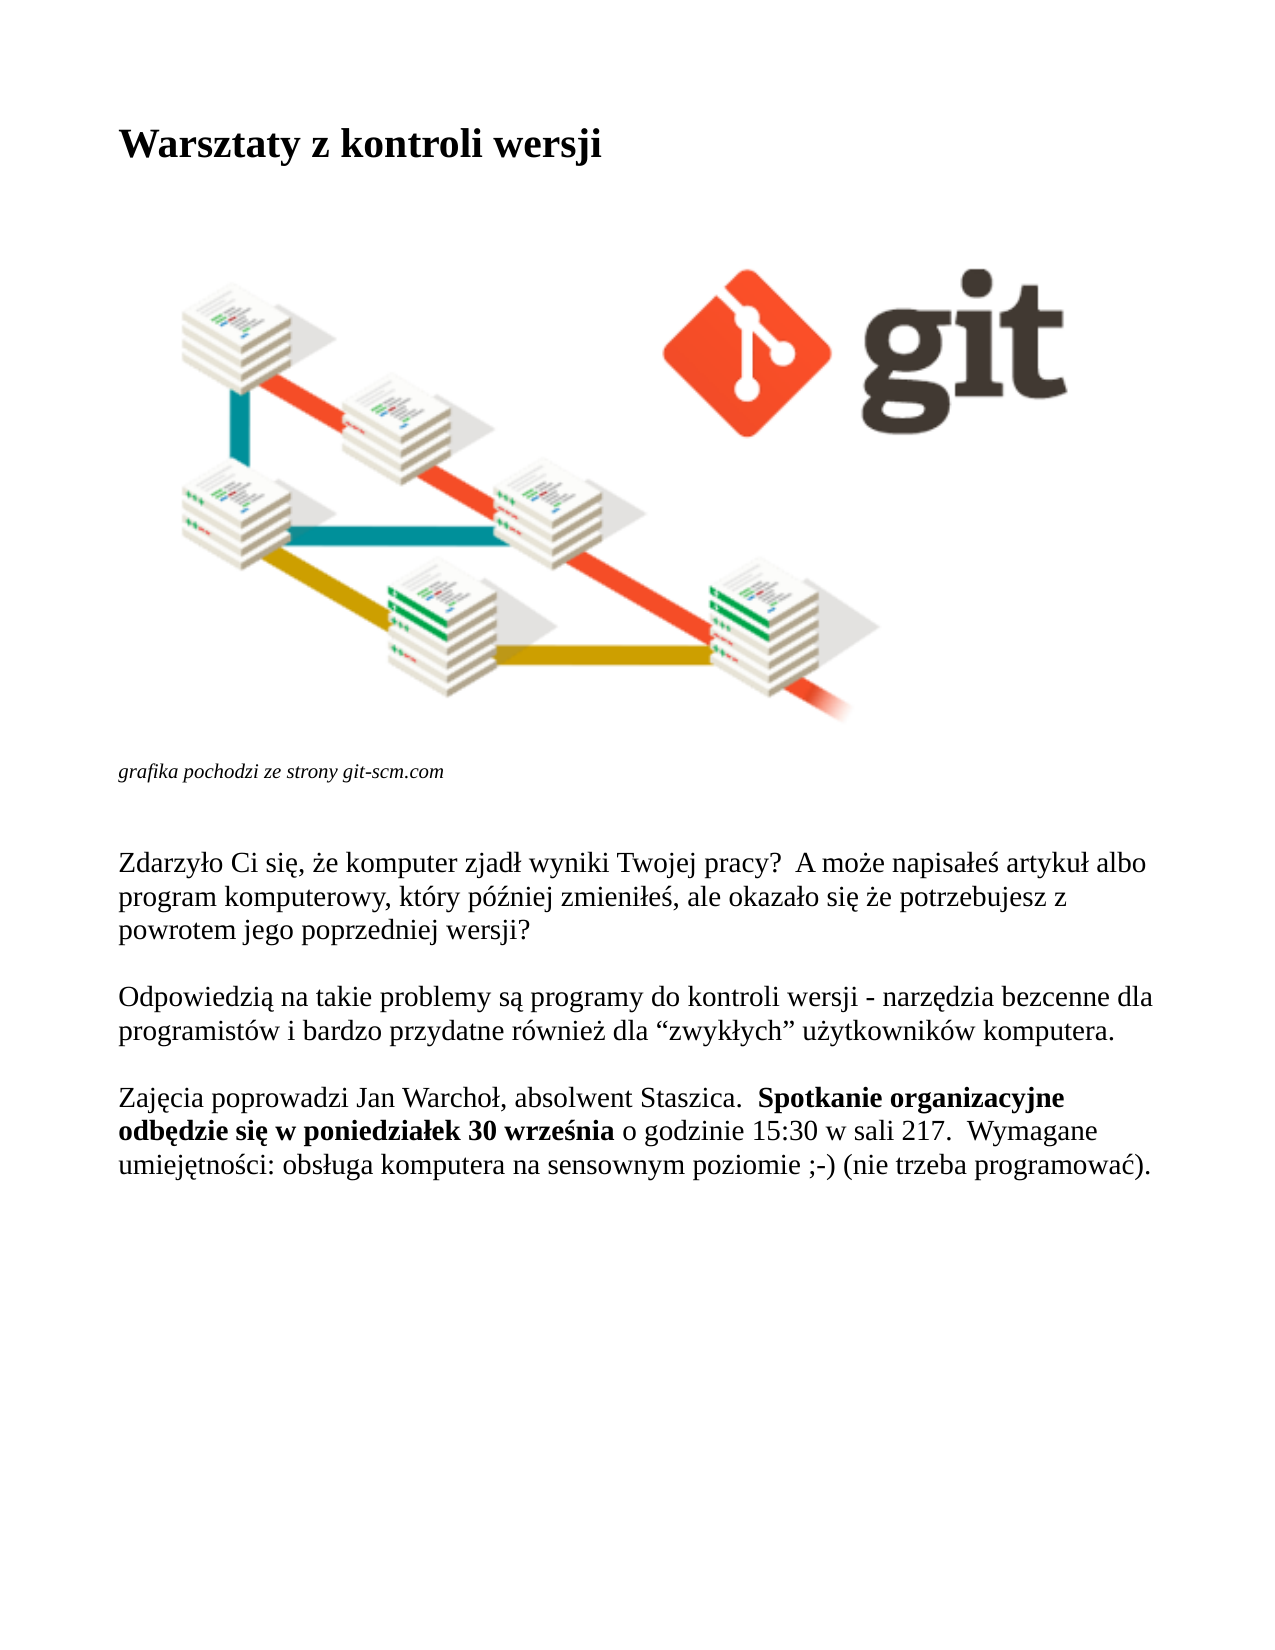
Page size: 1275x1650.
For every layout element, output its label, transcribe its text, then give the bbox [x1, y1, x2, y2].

text Warsztaty z kontroli wersji [118, 118, 1157, 166]
picture [118, 207, 1158, 759]
text grafika pochodzi ze strony git-scm.com [118, 759, 1157, 783]
text Odpowiedzią na takie problemy są programy do kontroli wersji - narzędzia bezcenne dla programistów i bardzo przydatne również dla “zwykłych” użytkowników komputera. [118, 979, 1157, 1046]
text Zdarzyło Ci się, że komputer zjadł wyniki Twojej pracy? A może napisałeś artykuł albo program komputerowy, który później zmieniłeś, ale okazało się że potrzebujesz z powrotem jego poprzedniej wersji? [118, 845, 1157, 946]
text Zajęcia poprowadzi Jan Warchoł, absolwent Staszica. Spotkanie organizacyjne odbędzie się w poniedziałek 30 września o godzinie 15:30 w sali 217. Wymagane umiejętności: obsługa komputera na sensownym poziomie ;-) (nie trzeba programować). [118, 1080, 1157, 1181]
